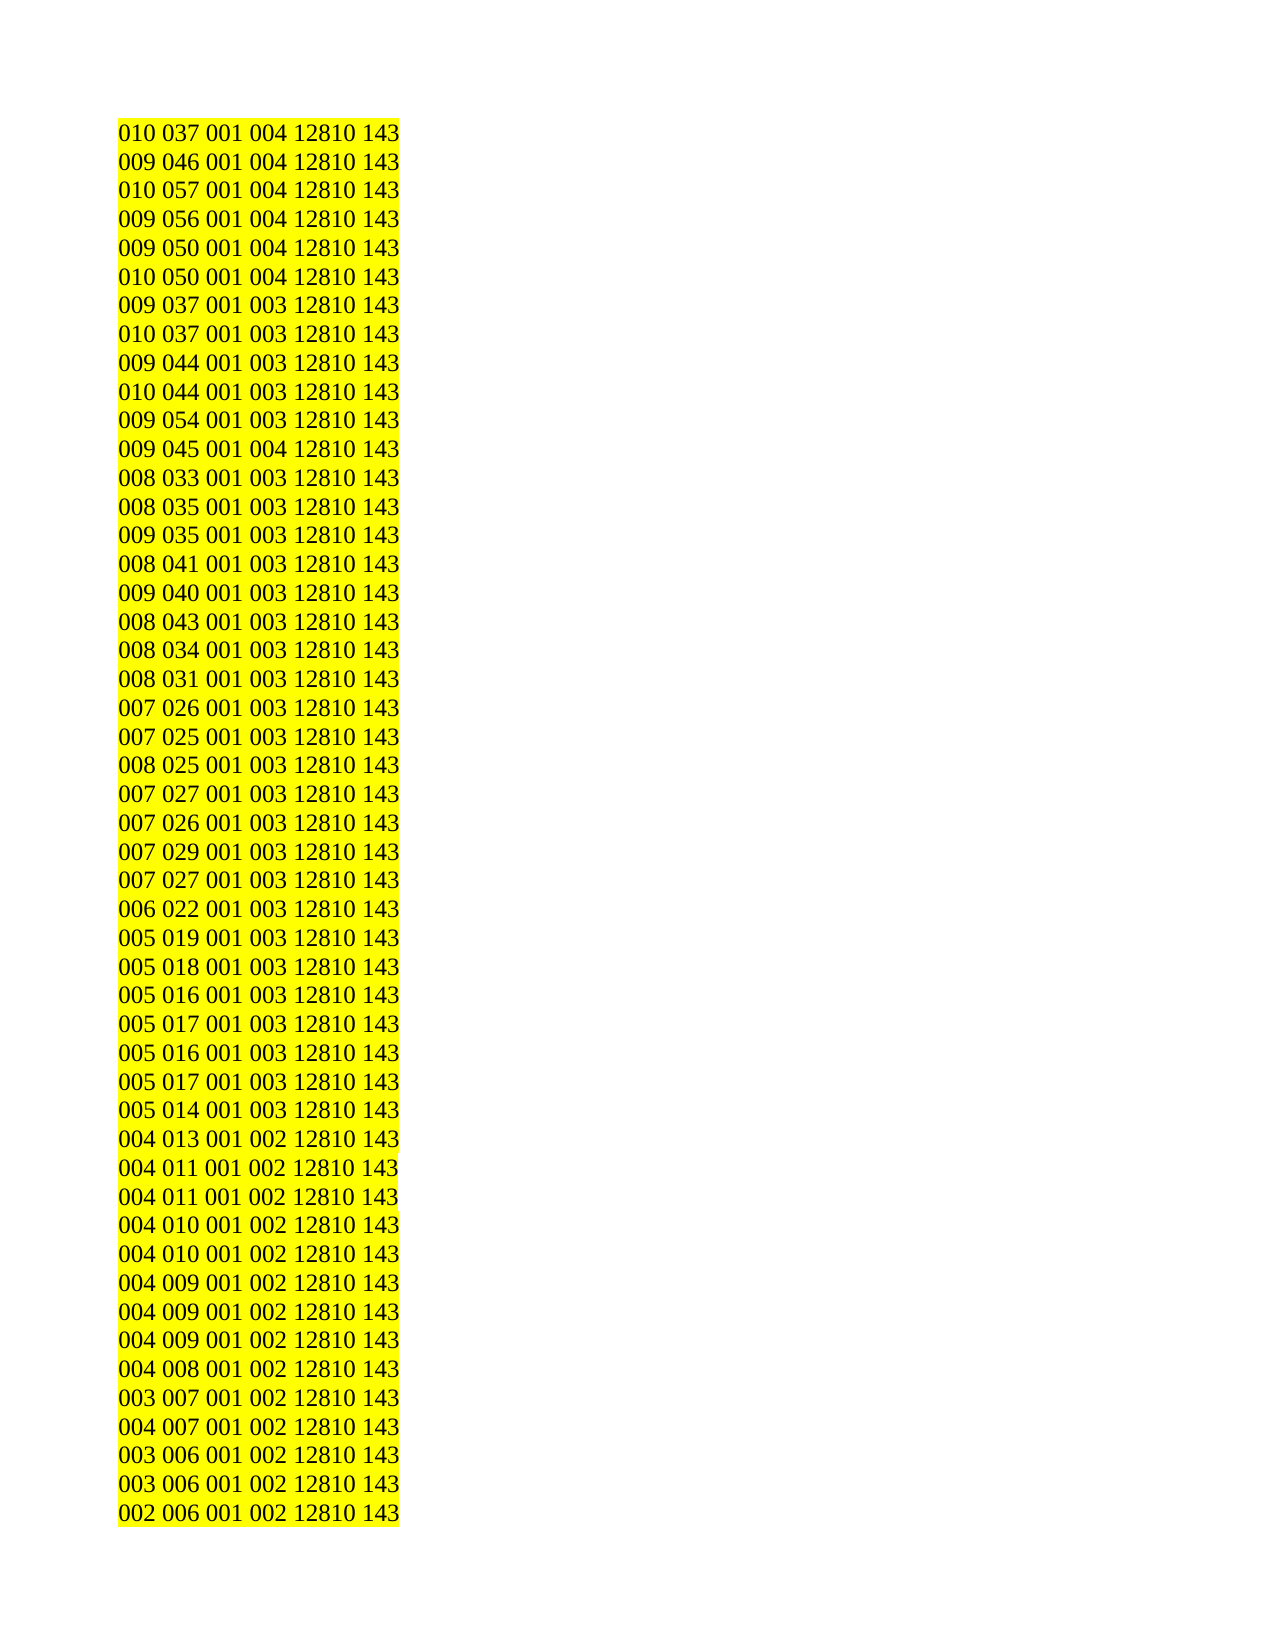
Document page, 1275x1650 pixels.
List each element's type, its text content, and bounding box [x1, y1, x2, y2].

text 009 035 001 003 12810 143 [118, 521, 1157, 549]
text 005 016 001 003 12810 143 [118, 981, 1157, 1009]
text 009 046 001 004 12810 143 [118, 147, 1157, 176]
text 008 035 001 003 12810 143 [118, 492, 1157, 521]
text 008 034 001 003 12810 143 [118, 636, 1157, 664]
text 009 054 001 003 12810 143 [118, 406, 1157, 434]
text 004 010 001 002 12810 143 [118, 1211, 1157, 1239]
text 004 007 001 002 12810 143 [118, 1412, 1157, 1441]
text 008 033 001 003 12810 143 [118, 463, 1157, 492]
text 010 044 001 003 12810 143 [118, 377, 1157, 406]
text 010 037 001 004 12810 143 [118, 118, 1157, 147]
text 008 041 001 003 12810 143 [118, 549, 1157, 578]
text 009 037 001 003 12810 143 [118, 291, 1157, 319]
text 004 011 001 002 12810 143 [118, 1182, 1157, 1211]
text 007 029 001 003 12810 143 [118, 837, 1157, 866]
text 002 006 001 002 12810 143 [118, 1498, 1157, 1527]
text 009 050 001 004 12810 143 [118, 233, 1157, 262]
text 010 050 001 004 12810 143 [118, 262, 1157, 291]
text 003 006 001 002 12810 143 [118, 1441, 1157, 1469]
text 005 017 001 003 12810 143 [118, 1067, 1157, 1096]
text 010 057 001 004 12810 143 [118, 176, 1157, 204]
text 004 013 001 002 12810 143 [118, 1124, 1157, 1153]
text 007 026 001 003 12810 143 [118, 693, 1157, 722]
text 004 011 001 002 12810 143 [118, 1153, 1157, 1182]
text 008 031 001 003 12810 143 [118, 664, 1157, 693]
text 009 056 001 004 12810 143 [118, 204, 1157, 233]
text 004 009 001 002 12810 143 [118, 1268, 1157, 1297]
text 010 037 001 003 12810 143 [118, 319, 1157, 348]
text 009 044 001 003 12810 143 [118, 348, 1157, 377]
text 007 027 001 003 12810 143 [118, 779, 1157, 808]
text 004 008 001 002 12810 143 [118, 1354, 1157, 1383]
text 009 045 001 004 12810 143 [118, 434, 1157, 463]
text 005 016 001 003 12810 143 [118, 1038, 1157, 1067]
text 003 007 001 002 12810 143 [118, 1383, 1157, 1412]
text 005 014 001 003 12810 143 [118, 1096, 1157, 1124]
text 005 018 001 003 12810 143 [118, 952, 1157, 981]
text 007 026 001 003 12810 143 [118, 808, 1157, 837]
text 004 009 001 002 12810 143 [118, 1326, 1157, 1354]
text 005 019 001 003 12810 143 [118, 923, 1157, 952]
text 004 009 001 002 12810 143 [118, 1297, 1157, 1326]
text 006 022 001 003 12810 143 [118, 894, 1157, 923]
text 004 010 001 002 12810 143 [118, 1239, 1157, 1268]
text 005 017 001 003 12810 143 [118, 1009, 1157, 1038]
text 008 025 001 003 12810 143 [118, 751, 1157, 779]
text 009 040 001 003 12810 143 [118, 578, 1157, 607]
text 007 027 001 003 12810 143 [118, 866, 1157, 894]
text 007 025 001 003 12810 143 [118, 722, 1157, 751]
text 003 006 001 002 12810 143 [118, 1469, 1157, 1498]
text 008 043 001 003 12810 143 [118, 607, 1157, 636]
